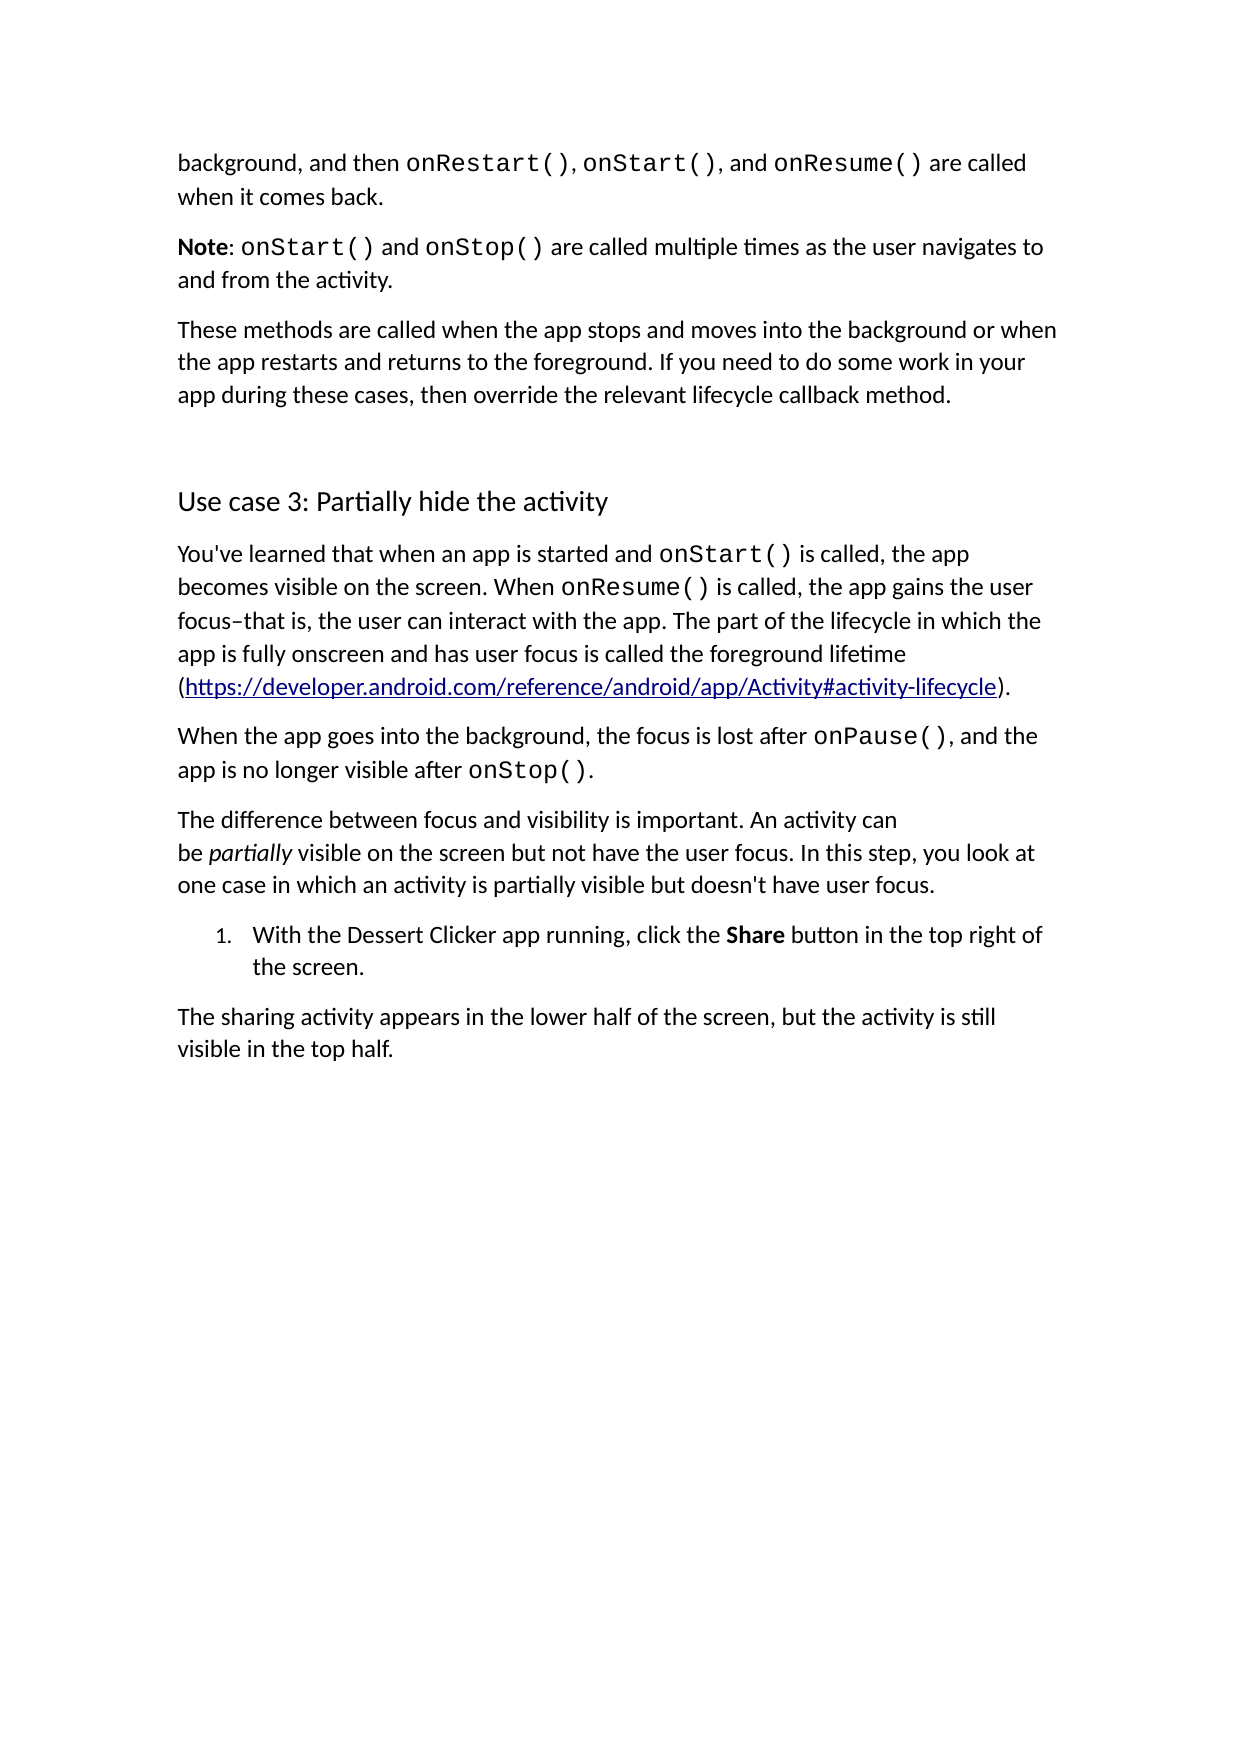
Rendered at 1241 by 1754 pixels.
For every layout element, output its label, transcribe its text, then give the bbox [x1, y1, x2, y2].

text The difference between focus and visibility is important. An activity can be partially visible on the screen but not have the user focus. In this step, you look at one case in which an activity is partially visible but doesn't have user focus. [177, 804, 1063, 900]
text Use case 3: Partially hide the activity [177, 483, 1063, 519]
text The sharing activity appears in the lower half of the screen, but the activity is still visible in the top half. [177, 1001, 1063, 1064]
list With the Dessert Clicker app running, click the Share button in the top right of the screen. [215, 919, 1063, 982]
text You've learned that when an app is started and onStart() is called, the app becomes visible on the screen. When onResume() is called, the app gains the user focus–that is, the user can interact with the app. The part of the lifecycle in which the app is fully onscreen and has user focus is called the foreground lifetime (https://developer.android.com/reference/android/app/Activity#activity-lifecycle). [177, 538, 1063, 701]
text These methods are called when the app stops and moves into the background or when the app restarts and returns to the foreground. If you need to do some work in your app during these cases, then override the relevant lifecycle callback method. [177, 314, 1063, 409]
text Note: onStart() and onStop() are called multiple times as the user navigates to and from the activity. [177, 231, 1063, 295]
text background, and then onRestart(), onStart(), and onResume() are called when it comes back. [177, 148, 1063, 212]
text When the app goes into the background, the focus is lost after onPause(), and the app is no longer visible after onStop(). [177, 720, 1063, 786]
